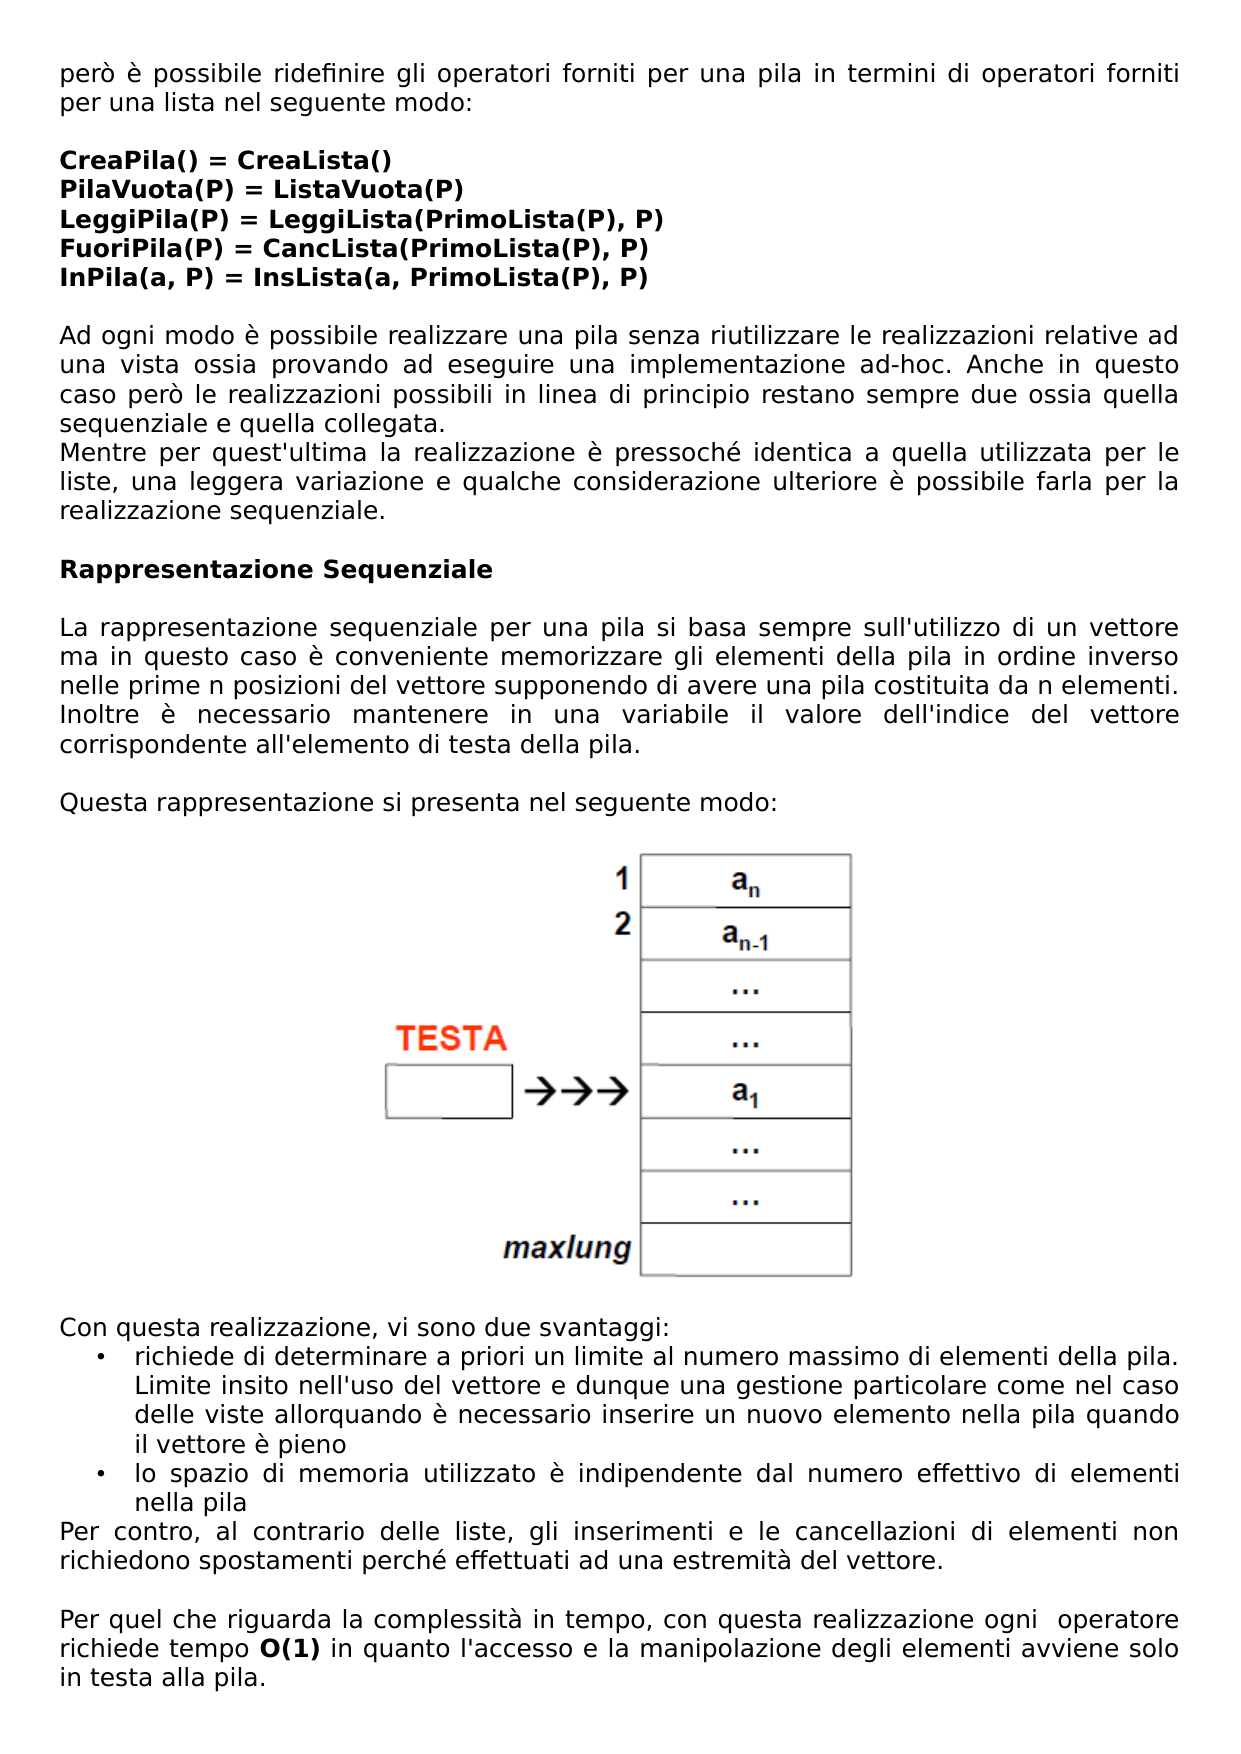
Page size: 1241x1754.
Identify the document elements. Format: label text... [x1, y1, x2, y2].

text FuoriPila(P) = CancLista(PrimoLista(P), P) [59, 234, 1181, 263]
text Per contro, al contrario delle liste, gli inserimenti e le cancellazioni di elementi non richiedono spostamenti perché effettuati ad una estremità del vettore. [59, 1517, 1181, 1576]
text Con questa realizzazione, vi sono due svantaggi: [59, 1313, 1181, 1342]
text Mentre per quest'ultima la realizzazione è pressoché identica a quella utilizzata per le liste, una leggera variazione e qualche considerazione ulteriore è possibile farla per la realizzazione sequenziale. [59, 438, 1181, 526]
text CreaPila() = CreaLista() [59, 147, 1181, 176]
text Rappresentazione Sequenziale [59, 555, 1181, 584]
text La rappresentazione sequenziale per una pila si basa sempre sull'utilizzo di un vettore ma in questo caso è conveniente memorizzare gli elementi della pila in ordine inverso nelle prime n posizioni del vettore supponendo di avere una pila costituita da n elementi. Inoltre è necessario mantenere in una variabile il valore dell'indice del vettore corrispondente all'elemento di testa della pila. [59, 613, 1181, 759]
picture [379, 846, 862, 1285]
text InPila(a, P) = InsLista(a, PrimoLista(P), P) [59, 263, 1181, 292]
text Per quel che riguarda la complessità in tempo, con questa realizzazione ogni operatore richiede tempo O(1) in quanto l'accesso e la manipolazione degli elementi avviene solo in testa alla pila. [59, 1605, 1181, 1692]
list richiede di determinare a priori un limite al numero massimo di elementi della pila. Limite insito nell'uso del vettore e dunque una gestione particolare come nel caso delle viste allorquando è necessario inserire un nuovo elemento nella pila quando il vettore è pieno [97, 1342, 1181, 1459]
text LeggiPila(P) = LeggiLista(PrimoLista(P), P) [59, 205, 1181, 234]
list lo spazio di memoria utilizzato è indipendente dal numero effettivo di elementi nella pila [97, 1459, 1181, 1517]
text Ad ogni modo è possibile realizzare una pila senza riutilizzare le realizzazioni relative ad una vista ossia provando ad eseguire una implementazione ad-hoc. Anche in questo caso però le realizzazioni possibili in linea di principio restano sempre due ossia quella sequenziale e quella collegata. [59, 322, 1181, 438]
text PilaVuota(P) = ListaVuota(P) [59, 176, 1181, 205]
text Questa rappresentazione si presenta nel seguente modo: [59, 788, 1181, 817]
text però è possibile ridefinire gli operatori forniti per una pila in termini di operatori forniti per una lista nel seguente modo: [59, 59, 1181, 117]
